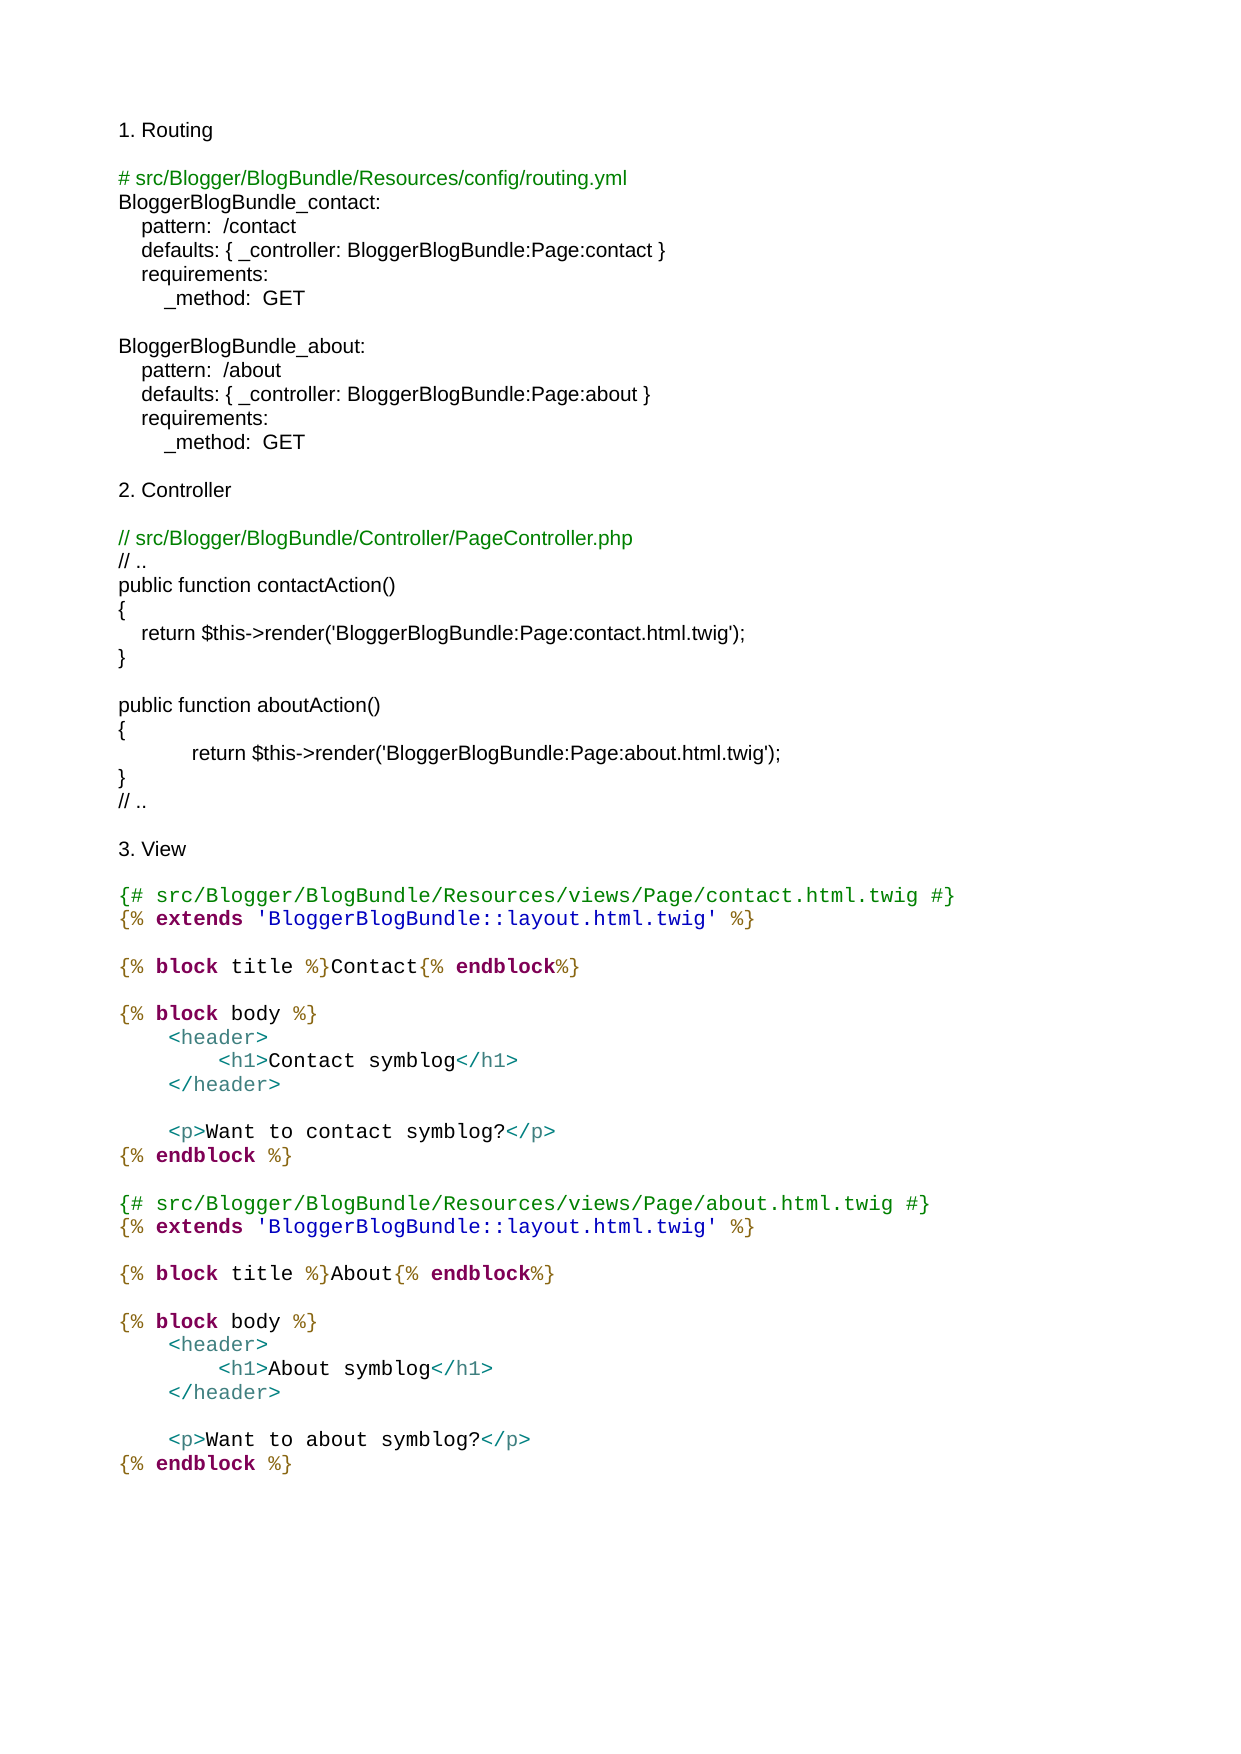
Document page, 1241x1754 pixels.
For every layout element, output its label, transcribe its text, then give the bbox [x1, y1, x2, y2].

text {% endblock %} [118, 1453, 1122, 1476]
text {% block body %} [118, 1311, 1122, 1334]
text public function aboutAction() [118, 693, 1122, 717]
text </header> [118, 1074, 1122, 1098]
text 1. Routing [118, 118, 1122, 142]
text 3. View [118, 837, 1122, 861]
text {# src/Blogger/BlogBundle/Resources/views/Page/about.html.twig #} [118, 1192, 1122, 1216]
text _method: GET [118, 429, 1122, 453]
text <h1>Contact symblog</h1> [118, 1050, 1122, 1074]
text } [118, 765, 1122, 789]
text 2. Controller [118, 477, 1122, 501]
text defaults: { _controller: BloggerBlogBundle:Page:about } [118, 382, 1122, 406]
text {% extends 'BloggerBlogBundle::layout.html.twig' %} [118, 908, 1122, 932]
text <p>Want to contact symblog?</p> [118, 1121, 1122, 1145]
text BloggerBlogBundle_contact: [118, 190, 1122, 214]
text requirements: [118, 262, 1122, 286]
text pattern: /about [118, 358, 1122, 382]
text // .. [118, 789, 1122, 813]
text } [118, 645, 1122, 669]
text requirements: [118, 406, 1122, 429]
text # src/Blogger/BlogBundle/Resources/config/routing.yml [118, 166, 1122, 190]
text return $this->render('BloggerBlogBundle:Page:contact.html.twig'); [118, 621, 1122, 645]
text <p>Want to about symblog?</p> [118, 1429, 1122, 1453]
text { [118, 597, 1122, 621]
text <header> [118, 1334, 1122, 1358]
text defaults: { _controller: BloggerBlogBundle:Page:contact } [118, 238, 1122, 262]
text <header> [118, 1027, 1122, 1050]
text _method: GET [118, 286, 1122, 310]
text </header> [118, 1382, 1122, 1405]
text {% block body %} [118, 1003, 1122, 1027]
text {% endblock %} [118, 1145, 1122, 1168]
text {% extends 'BloggerBlogBundle::layout.html.twig' %} [118, 1216, 1122, 1240]
text return $this->render('BloggerBlogBundle:Page:about.html.twig'); [118, 741, 1122, 765]
text { [118, 717, 1122, 741]
text {% block title %}Contact{% endblock%} [118, 956, 1122, 979]
text // .. [118, 549, 1122, 573]
text // src/Blogger/BlogBundle/Controller/PageController.php [118, 525, 1122, 549]
text {# src/Blogger/BlogBundle/Resources/views/Page/contact.html.twig #} [118, 885, 1122, 908]
text <h1>About symblog</h1> [118, 1358, 1122, 1382]
text BloggerBlogBundle_about: [118, 334, 1122, 358]
text public function contactAction() [118, 573, 1122, 597]
text pattern: /contact [118, 214, 1122, 238]
text {% block title %}About{% endblock%} [118, 1263, 1122, 1287]
